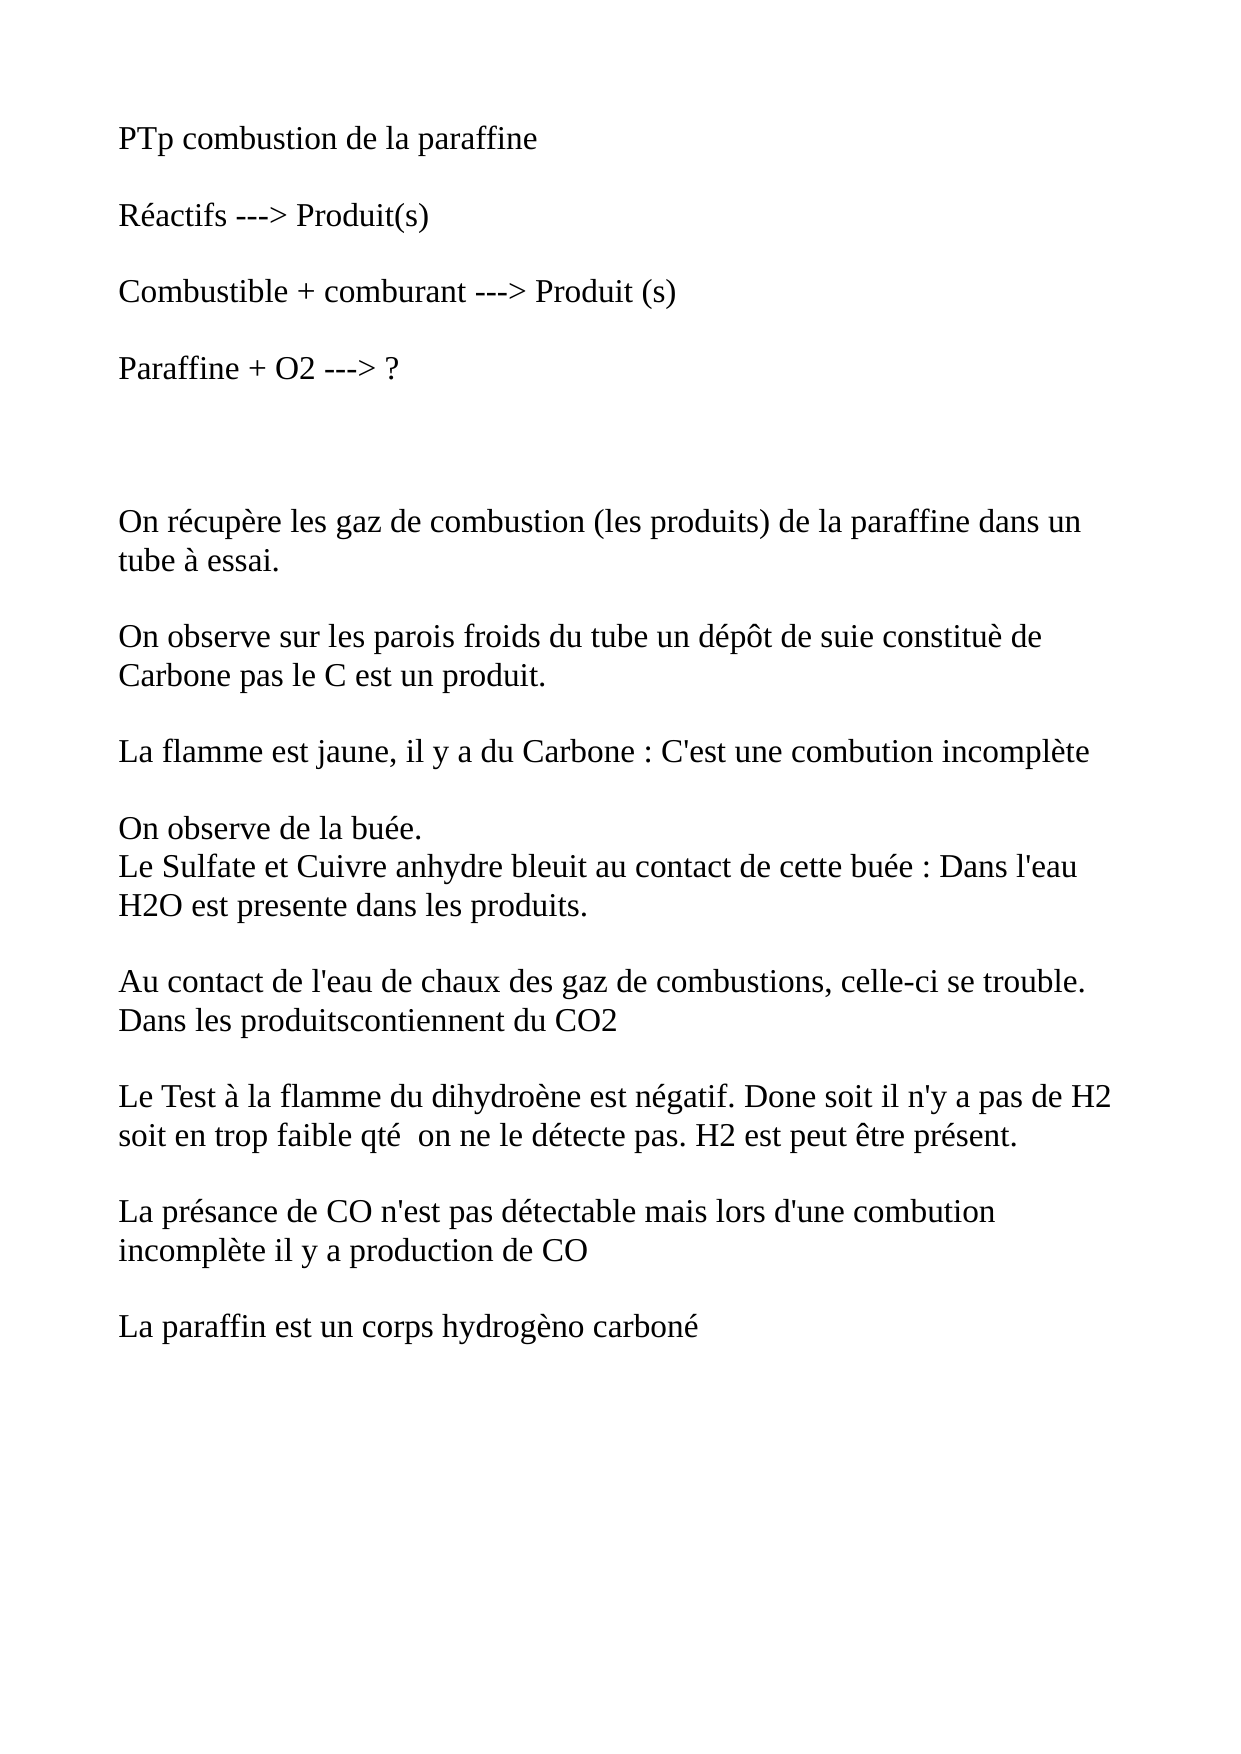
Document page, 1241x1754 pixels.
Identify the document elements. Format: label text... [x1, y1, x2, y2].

text Réactifs ---> Produit(s) [118, 195, 1122, 233]
text H2O est presente dans les produits. [118, 885, 1122, 923]
text Au contact de l'eau de chaux des gaz de combustions, celle-ci se trouble. [118, 961, 1122, 1000]
text Dans les produitscontiennent du CO2 [118, 1000, 1122, 1038]
text On observe sur les parois froids du tube un dépôt de suie constituè de Carbone pas le C est un produit. [118, 616, 1122, 693]
text PTp combustion de la paraffine [118, 118, 1122, 156]
text incomplète il y a production de CO [118, 1230, 1122, 1268]
text La paraffin est un corps hydrogèno carboné [118, 1306, 1122, 1345]
text On observe de la buée. [118, 808, 1122, 846]
text Combustible + comburant ---> Produit (s) [118, 271, 1122, 310]
text La présance de CO n'est pas détectable mais lors d'une combution [118, 1191, 1122, 1230]
text La flamme est jaune, il y a du Carbone : C'est une combution incomplète [118, 731, 1122, 770]
text Paraffine + O2 ---> ? [118, 348, 1122, 386]
text Le Test à la flamme du dihydroène est négatif. Done soit il n'y a pas de H2 [118, 1076, 1122, 1115]
text Le Sulfate et Cuivre anhydre bleuit au contact de cette buée : Dans l'eau [118, 846, 1122, 885]
text soit en trop faible qté on ne le détecte pas. H2 est peut être présent. [118, 1115, 1122, 1153]
text On récupère les gaz de combustion (les produits) de la paraffine dans un tube à essai. [118, 501, 1122, 578]
